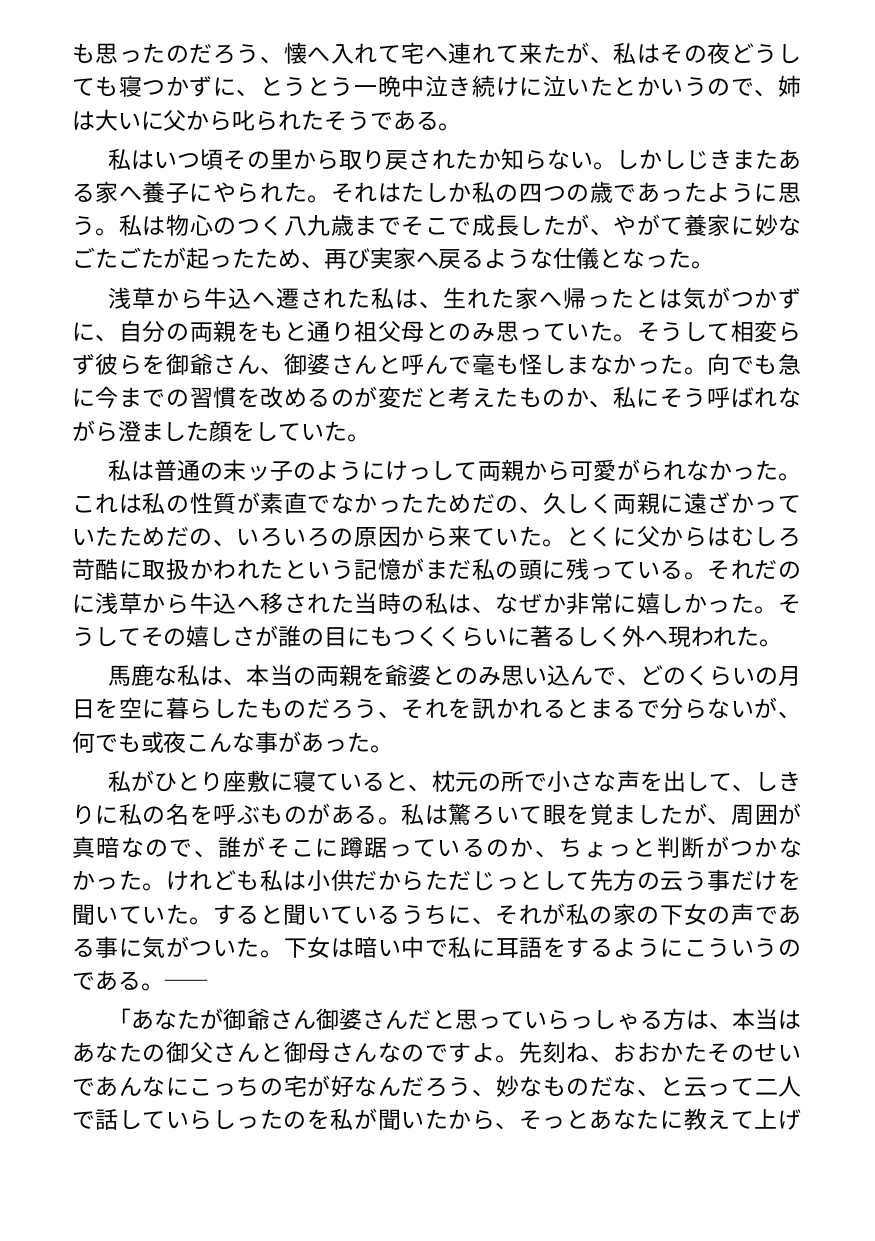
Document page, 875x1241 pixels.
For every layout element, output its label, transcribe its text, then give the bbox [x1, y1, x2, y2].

text 私は普通の末ッ子のようにけっして両親から可愛がられなかった。これは私の性質が素直でなかったためだの、久しく両親に遠ざかっていたためだの、いろいろの原因から来ていた。とくに父からはむしろ苛酷に取扱かわれたという記憶がまだ私の頭に残っている。それだのに浅草から牛込へ移された当時の私は、なぜか非常に嬉しかった。そうしてその嬉しさが誰の目にもつくくらいに著るしく外へ現われた。 [72, 453, 802, 652]
text 浅草から牛込へ遷された私は、生れた家へ帰ったとは気がつかずに、自分の両親をもと通り祖父母とのみ思っていた。そうして相変らず彼らを御爺さん、御婆さんと呼んで毫も怪しまなかった。向でも急に今までの習慣を改めるのが変だと考えたものか、私にそう呼ばれながら澄ました顔をしていた。 [72, 281, 802, 447]
text 私はいつ頃その里から取り戻されたか知らない。しかしじきまたある家へ養子にやられた。それはたしか私の四つの歳であったように思う。私は物心のつく八九歳までそこで成長したが、やがて養家に妙なごたごたが起ったため、再び実家へ戻るような仕儀となった。 [72, 142, 802, 274]
text 私がひとり座敷に寝ていると、枕元の所で小さな声を出して、しきりに私の名を呼ぶものがある。私は驚ろいて眼を覚ましたが、周囲が真暗なので、誰がそこに蹲踞っているのか、ちょっと判断がつかなかった。けれども私は小供だからただじっとして先方の云う事だけを聞いていた。すると聞いているうちに、それが私の家の下女の声である事に気がついた。下女は暗い中で私に耳語をするようにこういうのである。―― [72, 763, 802, 996]
text 「あなたが御爺さん御婆さんだと思っていらっしゃる方は、本当はあなたの御父さんと御母さんなのですよ。先刻ね、おおかたそのせいであんなにこっちの宅が好なんだろう、妙なものだな、と云って二人で話していらしったのを私が聞いたから、そっとあなたに教えて上げ [72, 1002, 802, 1135]
text 馬鹿な私は、本当の両親を爺婆とのみ思い込んで、どのくらいの月日を空に暮らしたものだろう、それを訊かれるとまるで分らないが、何でも或夜こんな事があった。 [72, 658, 802, 758]
text も思ったのだろう、懐へ入れて宅へ連れて来たが、私はその夜どうしても寝つかずに、とうとう一晩中泣き続けに泣いたとかいうので、姉は大いに父から叱られたそうである。 [72, 36, 802, 136]
